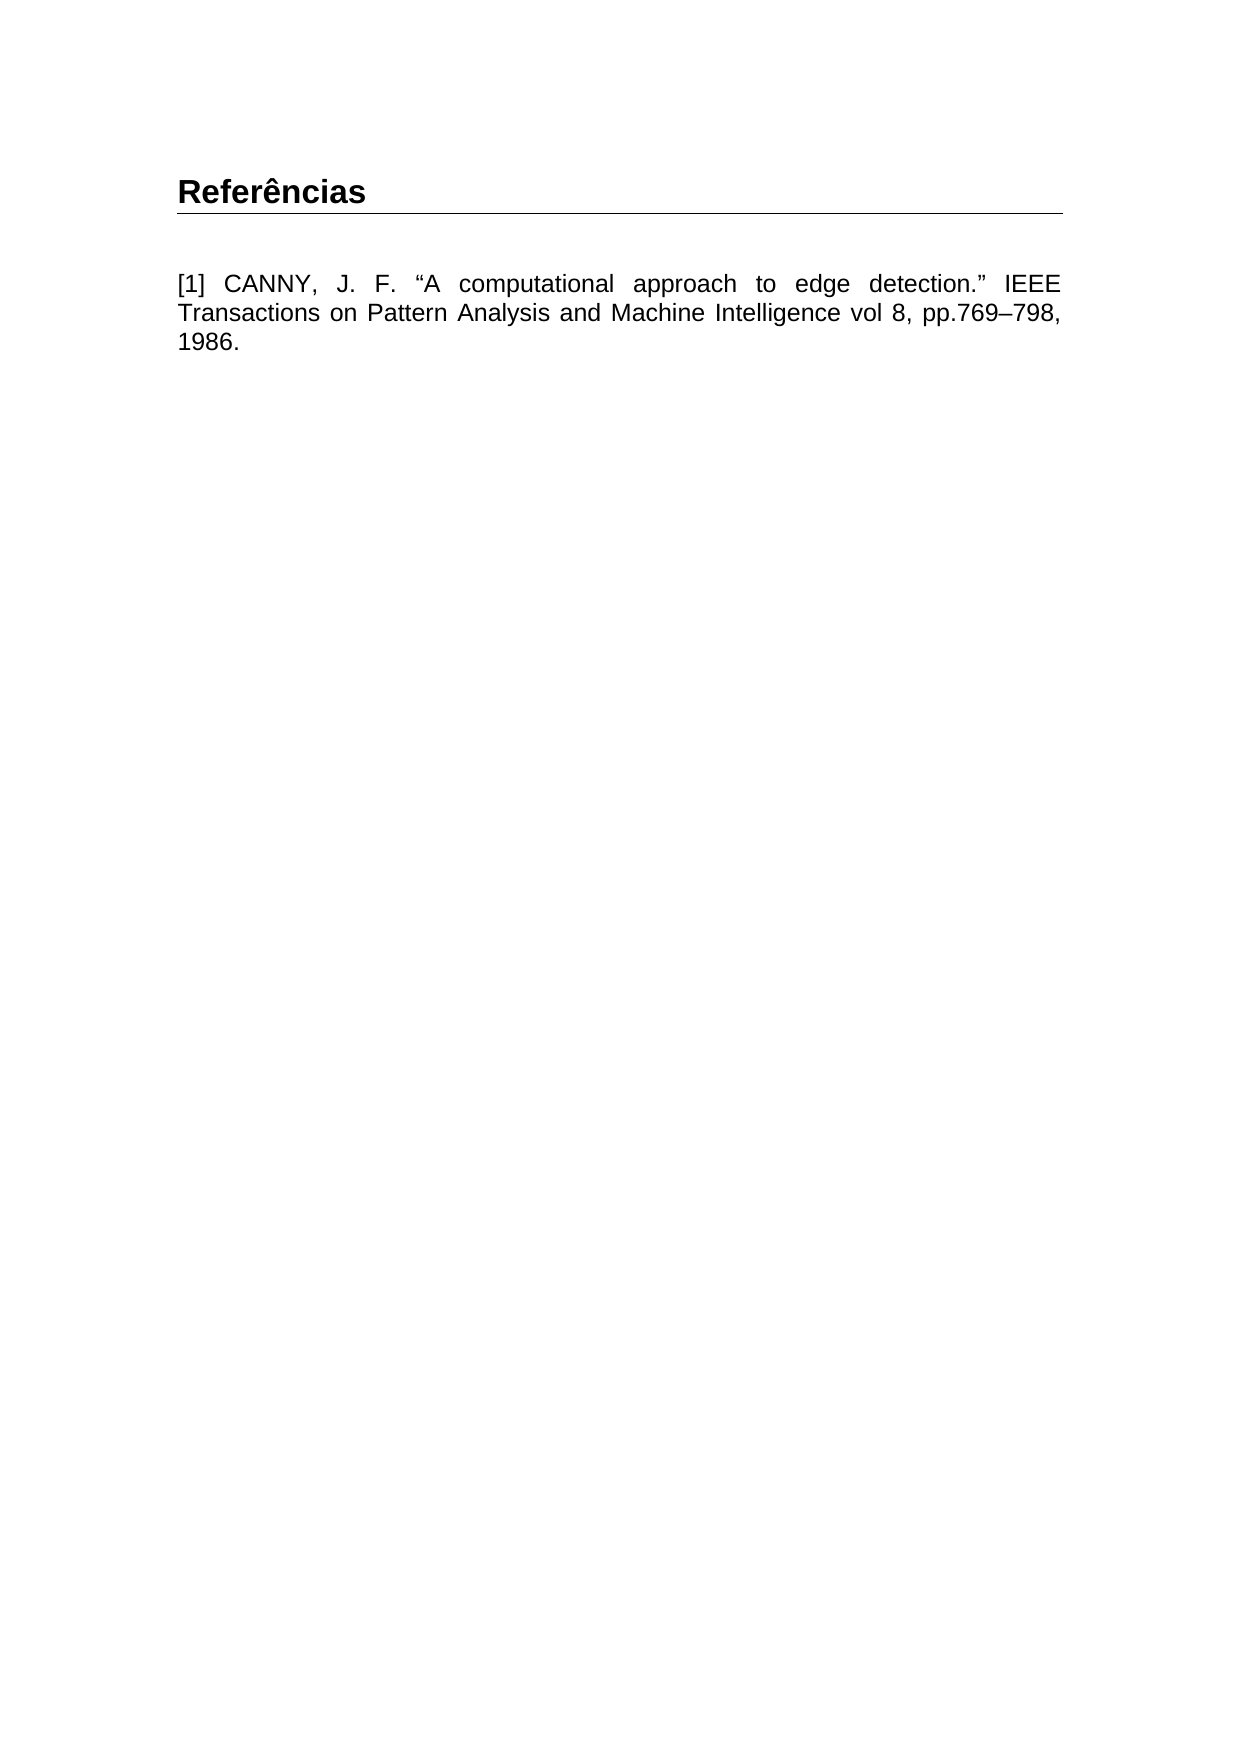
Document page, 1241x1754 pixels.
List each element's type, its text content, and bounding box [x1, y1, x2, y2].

list [1] CANNY, J. F. “A computational approach to edge detection.” IEEE Transactions on Pattern Analysis and Machine Intelligence vol 8, pp.769–798, 1986. [177, 269, 1063, 355]
subtitle Referências [177, 173, 1063, 213]
